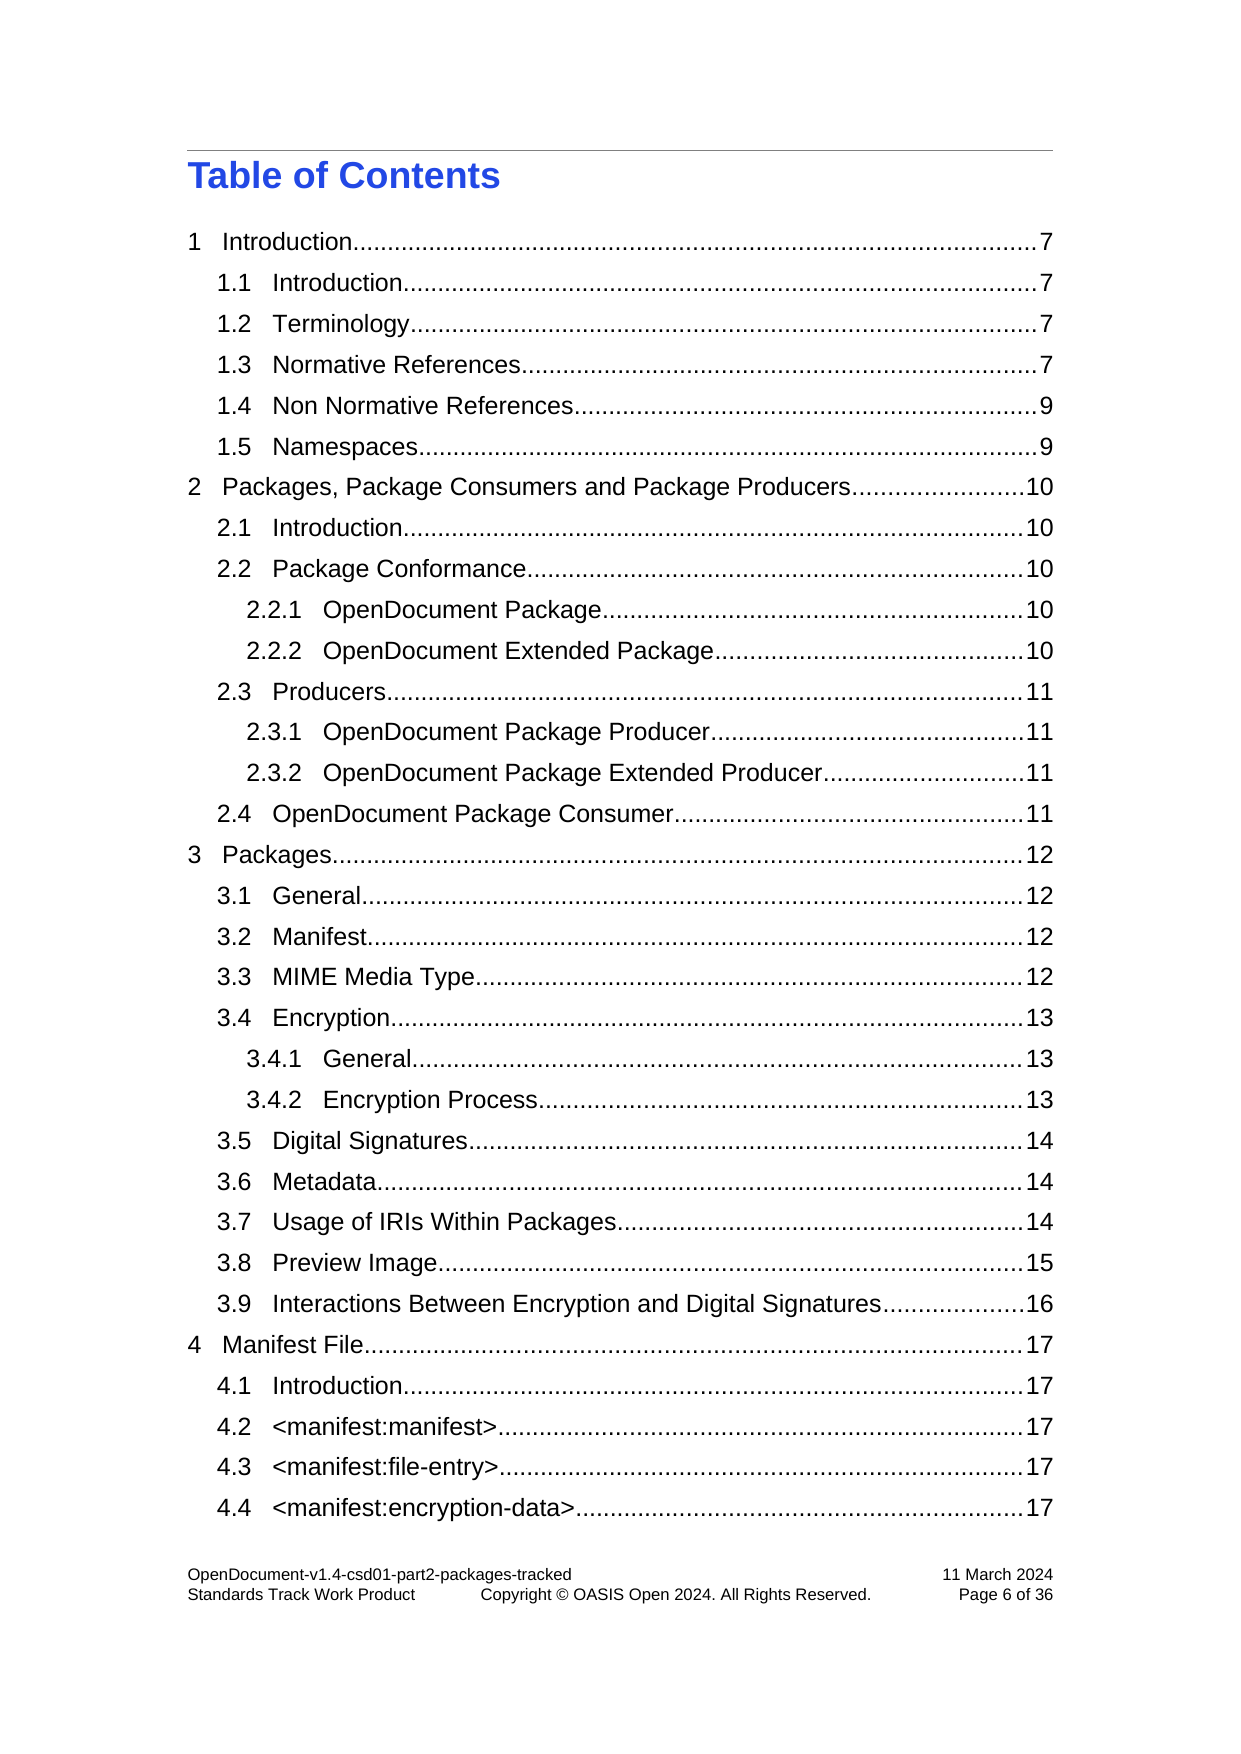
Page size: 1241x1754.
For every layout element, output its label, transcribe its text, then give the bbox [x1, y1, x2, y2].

text 2.1 Introduction 10 [217, 513, 1053, 542]
text 3.5 Digital Signatures 14 [217, 1126, 1053, 1154]
text 3 Packages 12 [187, 840, 1053, 868]
text 2.2 Package Conformance 10 [217, 554, 1053, 583]
text 3.6 Metadata 14 [217, 1166, 1053, 1195]
text 3.7 Usage of IRIs Within Packages 14 [217, 1207, 1053, 1236]
text 4 Manifest File 17 [187, 1330, 1053, 1358]
text Table of Contents [187, 151, 1053, 196]
text 1.5 Namespaces 9 [217, 431, 1053, 460]
text 3.4.1 General 13 [246, 1044, 1053, 1073]
text 4.1 Introduction 17 [217, 1371, 1053, 1399]
text 3.4 Encryption 13 [217, 1003, 1053, 1032]
text 3.8 Preview Image 15 [217, 1248, 1053, 1277]
text 3.3 MIME Media Type 12 [217, 962, 1053, 991]
text 1 Introduction 7 [187, 227, 1053, 256]
text 4.2 <manifest:manifest> 17 [217, 1411, 1053, 1440]
text 1.2 Terminology 7 [217, 309, 1053, 338]
text 2.3.2 OpenDocument Package Extended Producer 11 [246, 758, 1053, 787]
text 2.3 Producers 11 [217, 676, 1053, 705]
text 3.4.2 Encryption Process 13 [246, 1085, 1053, 1113]
text 3.9 Interactions Between Encryption and Digital Signatures 16 [217, 1289, 1053, 1318]
text 1.4 Non Normative References 9 [217, 391, 1053, 419]
text 1.1 Introduction 7 [217, 268, 1053, 297]
text 3.2 Manifest 12 [217, 921, 1053, 950]
text 2.4 OpenDocument Package Consumer 11 [217, 799, 1053, 828]
text 2.2.2 OpenDocument Extended Package 10 [246, 636, 1053, 664]
text 2.3.1 OpenDocument Package Producer 11 [246, 717, 1053, 746]
text 4.3 <manifest:file-entry> 17 [217, 1452, 1053, 1481]
text 4.4 <manifest:encryption-data> 17 [217, 1493, 1053, 1522]
text 2.2.1 OpenDocument Package 10 [246, 595, 1053, 623]
text 3.1 General 12 [217, 881, 1053, 909]
text 1.3 Normative References 7 [217, 350, 1053, 378]
text 2 Packages, Package Consumers and Package Producers 10 [187, 472, 1053, 501]
